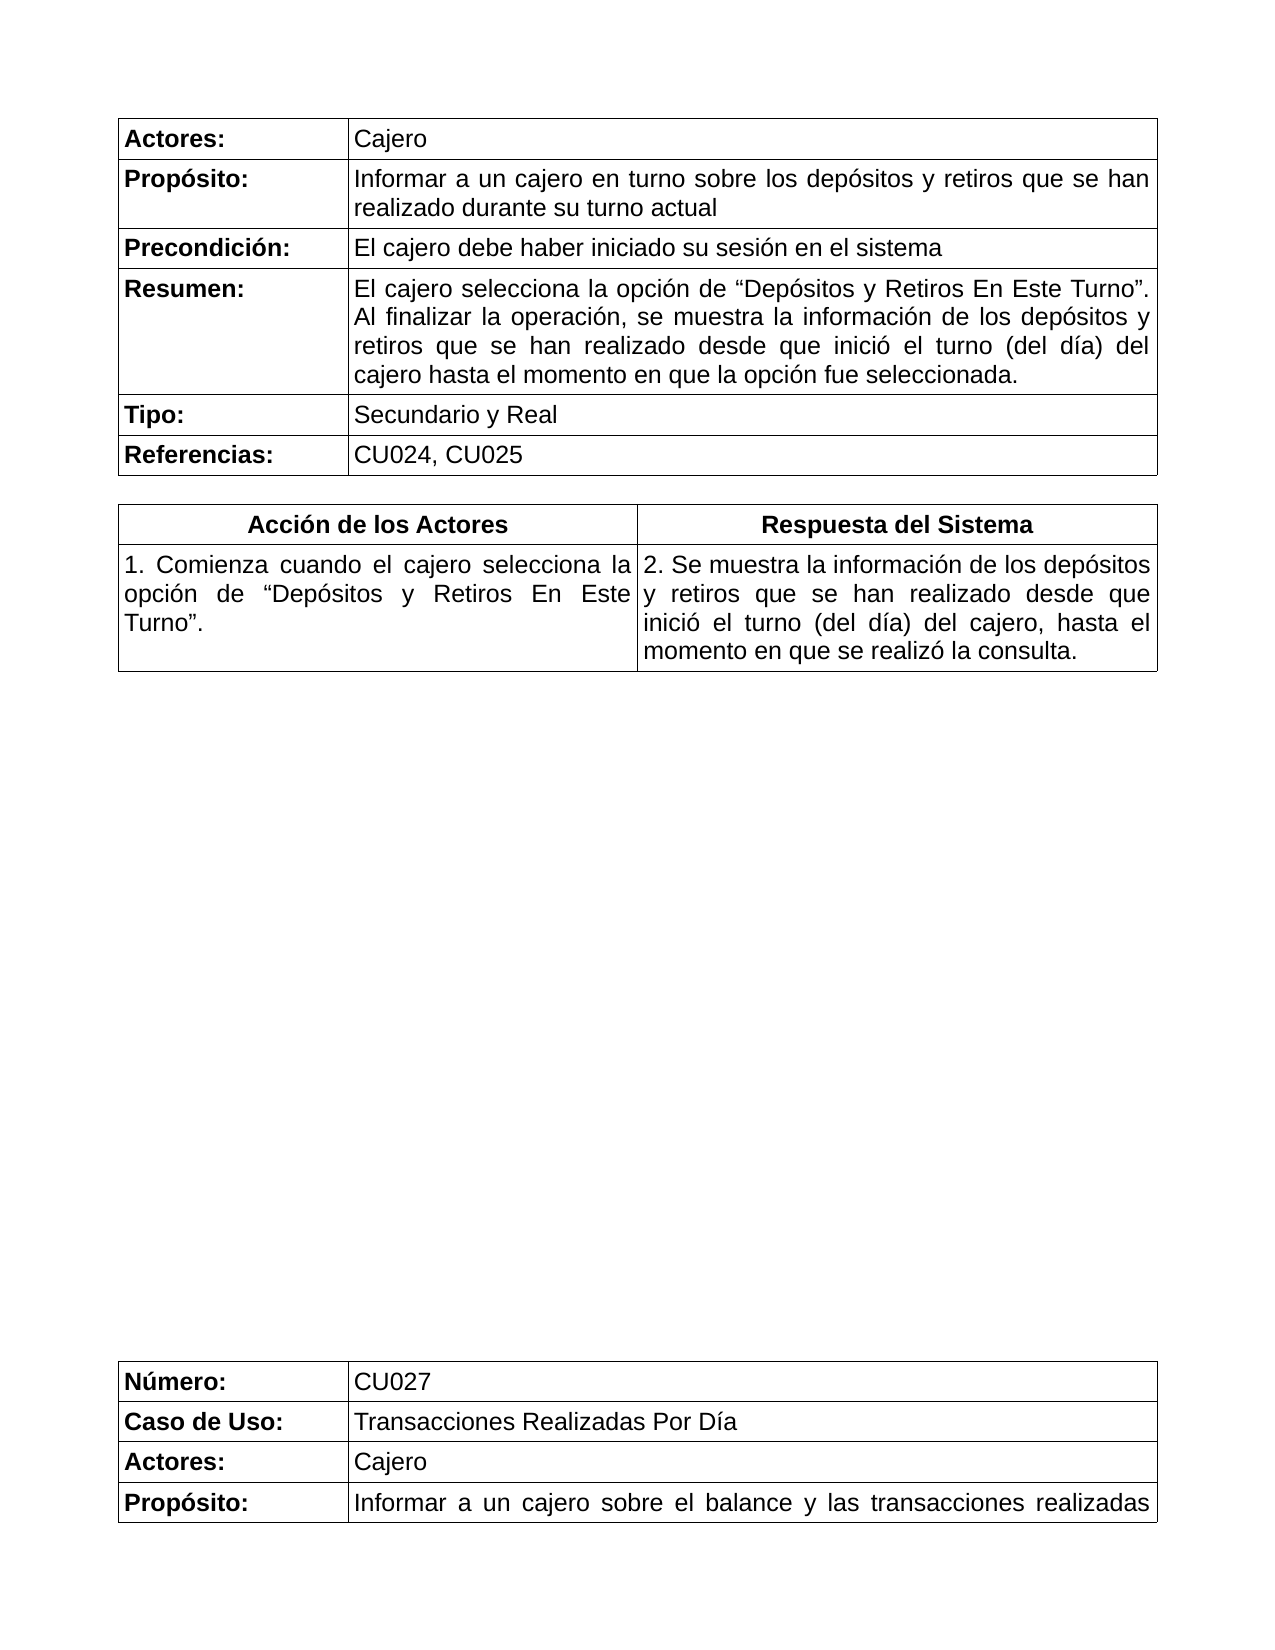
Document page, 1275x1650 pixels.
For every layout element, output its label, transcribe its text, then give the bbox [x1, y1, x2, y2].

table_cell Resumen: [119, 269, 348, 394]
table_cell Secundario y Real [349, 395, 1157, 435]
table_cell Caso de Uso: [119, 1402, 348, 1441]
table_header Acción de los Actores [119, 505, 637, 544]
table_cell CU024, CU025 [349, 436, 1157, 475]
table_cell Tipo: [119, 395, 348, 435]
table_cell 1. Comienza cuando el cajero selecciona la opción de “Depósitos y Retiros En Este Turno”. [119, 545, 637, 671]
table_cell El cajero selecciona la opción de “Depósitos y Retiros En Este Turno”. Al finalizar la operación, se muestra la información de los depósitos y retiros que se han realizado desde que inició el turno (del día) del cajero hasta el momento en que la opción fue seleccionada. [349, 269, 1157, 394]
table_header CU027 [349, 1362, 1157, 1401]
table_cell Informar a un cajero en turno sobre los depósitos y retiros que se han realizado durante su turno actual [349, 160, 1157, 227]
table_cell Actores: [119, 119, 348, 158]
table_cell Cajero [349, 1442, 1157, 1482]
table_cell Precondición: [119, 229, 348, 268]
table_header Número: [119, 1362, 348, 1401]
table_cell Referencias: [119, 436, 348, 475]
table_cell Transacciones Realizadas Por Día [349, 1402, 1157, 1441]
table_cell Cajero [349, 119, 1157, 158]
table_header Respuesta del Sistema [638, 505, 1157, 544]
table_cell Informar a un cajero sobre el balance y las transacciones realizadas [349, 1483, 1157, 1522]
table_cell 2. Se muestra la información de los depósitos y retiros que se han realizado desde que inició el turno (del día) del cajero, hasta el momento en que se realizó la consulta. [638, 545, 1157, 671]
table_cell Propósito: [119, 1483, 348, 1522]
table_cell Propósito: [119, 160, 348, 227]
table_cell Actores: [119, 1442, 348, 1482]
table_cell El cajero debe haber iniciado su sesión en el sistema [349, 229, 1157, 268]
